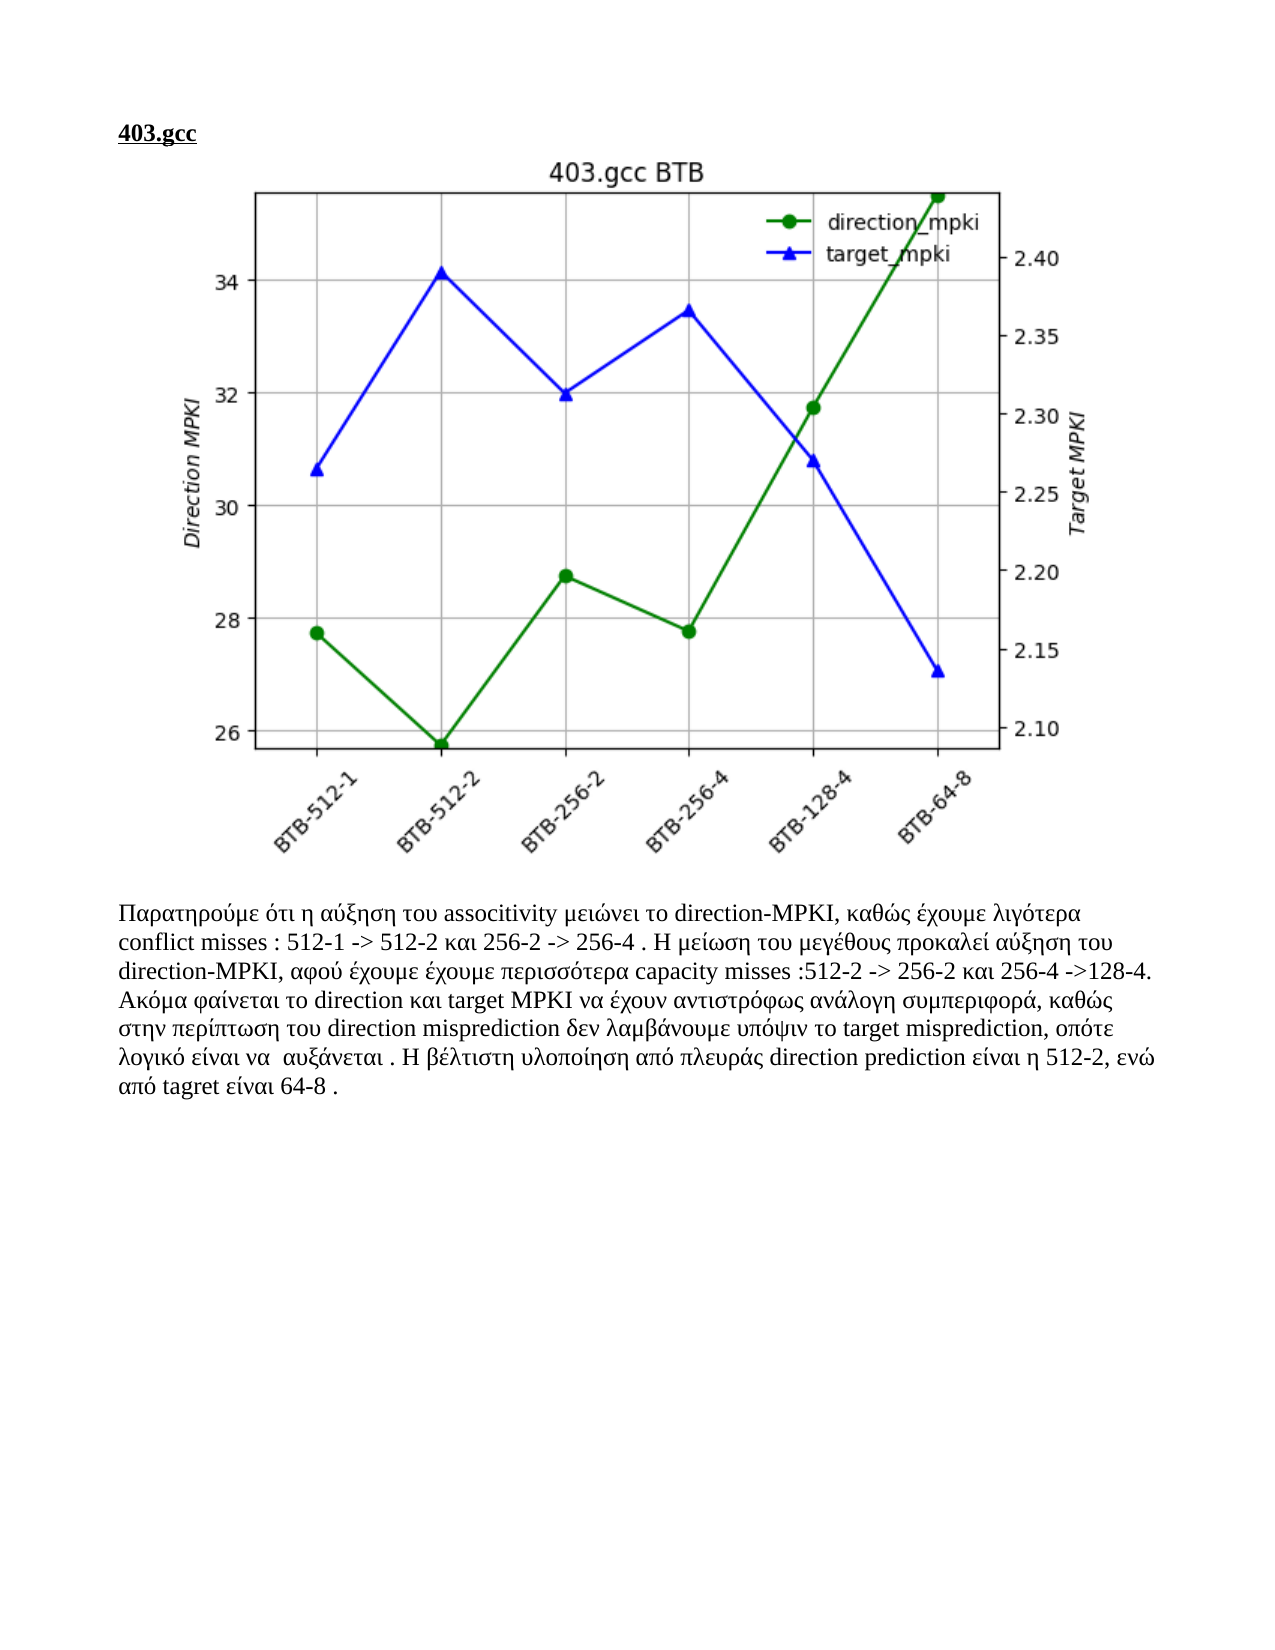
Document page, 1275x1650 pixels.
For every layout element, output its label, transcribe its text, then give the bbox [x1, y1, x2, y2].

text Ακόμα φαίνεται το direction και target MPKI να έχουν αντιστρόφως ανάλογη συμπεριφορά, καθώς στην περίπτωση του direction misprediction δεν λαμβάνουμε υπόψιν το target misprediction, οπότε λογικό είναι να αυξάνεται . Η βέλτιστη υλοποίηση από πλευράς direction prediction είναι η 512-2, ενώ από tagret είναι 64-8 . [118, 985, 1157, 1100]
text 403.gcc [118, 118, 1157, 147]
text Παρατηρούμε ότι η αύξηση του associtivity μειώνει το direction-MPKI, καθώς έχουμε λιγότερα conflict misses : 512-1 -> 512-2 και 256-2 -> 256-4 . Η μείωση του μεγέθους προκαλεί αύξηση του direction-MPKI, αφού έχουμε έχουμε περισσότερα capacity misses :512-2 -> 256-2 και 256-4 ->128-4. [118, 898, 1157, 985]
picture [168, 146, 1107, 870]
